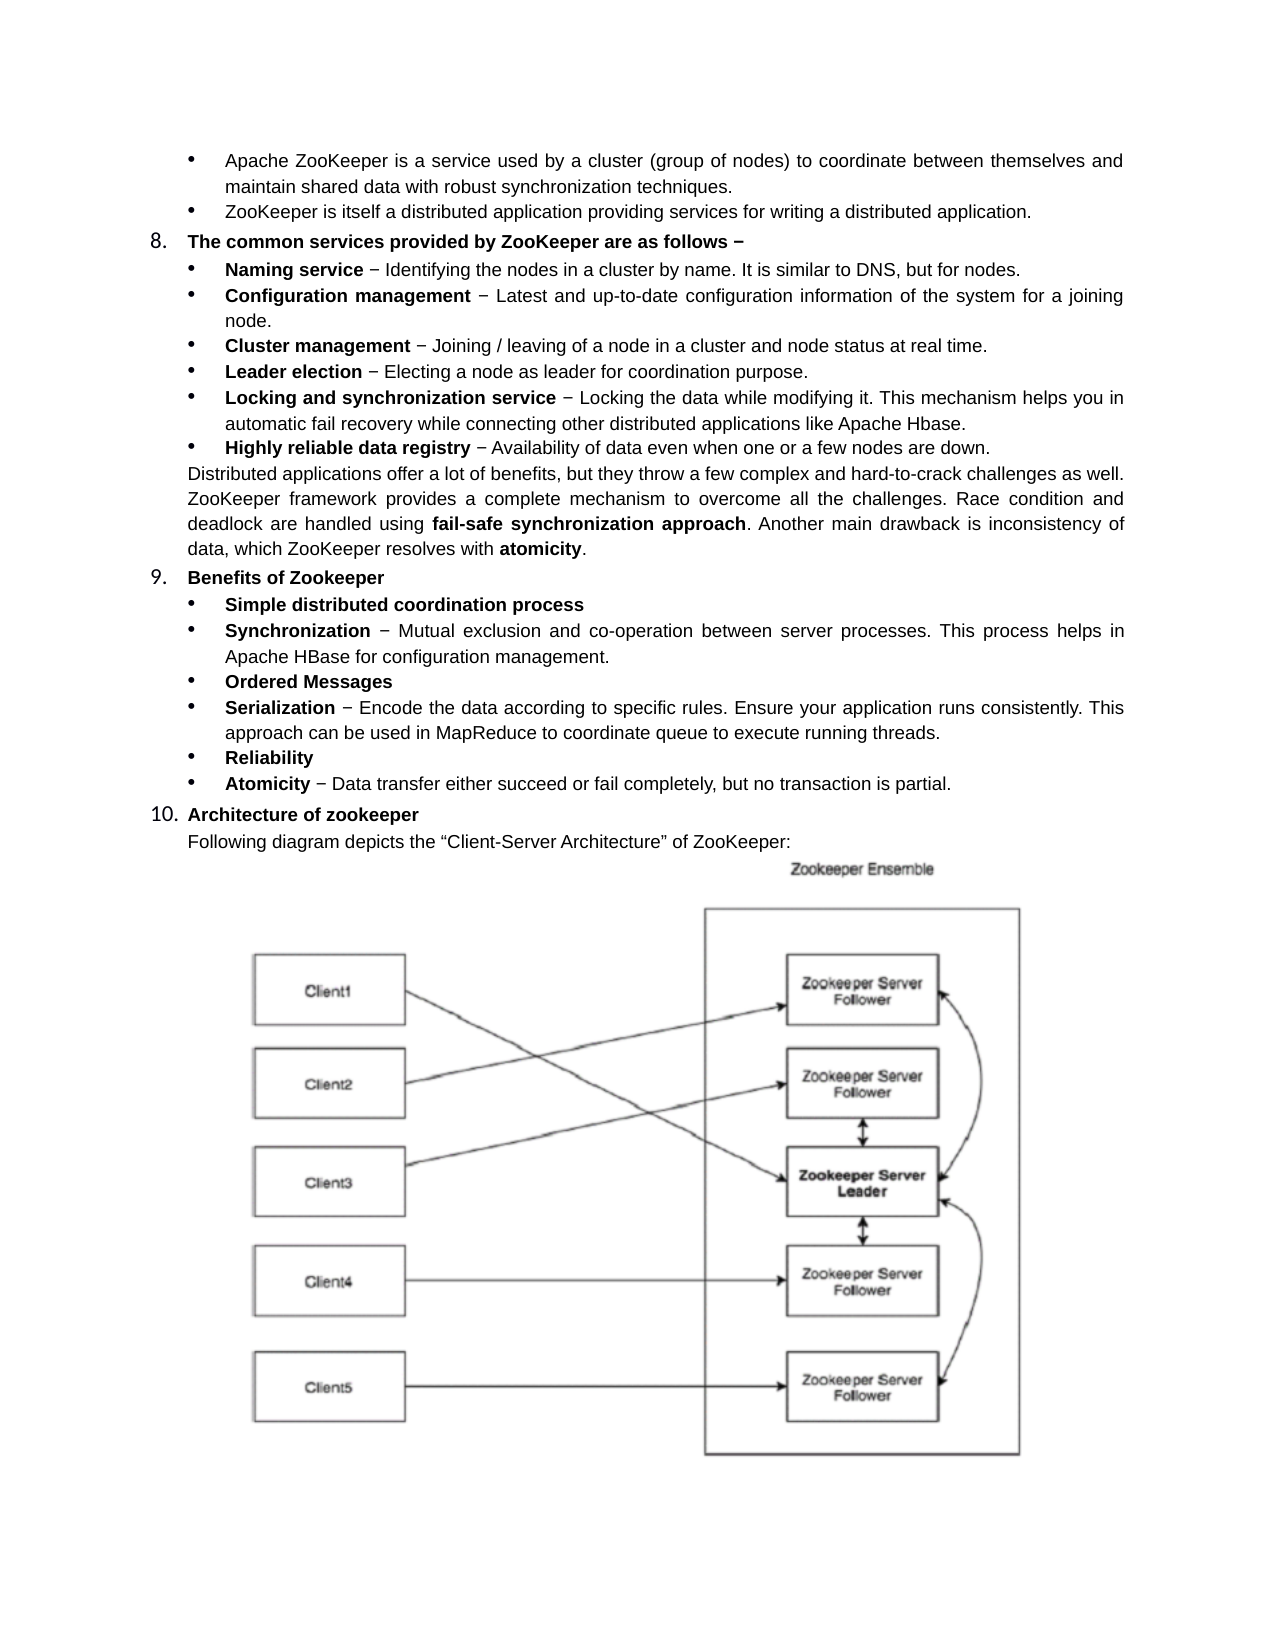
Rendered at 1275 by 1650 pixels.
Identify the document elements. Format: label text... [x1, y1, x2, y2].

list The common services provided by ZooKeeper are as follows − [150, 226, 1125, 254]
list Following diagram depicts the “Client-Server Architecture” of ZooKeeper: [150, 831, 1125, 852]
list Reliability [187, 747, 1125, 769]
list Apache ZooKeeper is a service used by a cluster (group of nodes) to coordinate between themselves and maintain shared data with robust synchronization techniques. [187, 150, 1125, 197]
list Simple distributed coordination process [187, 594, 1125, 617]
list Configuration management − Latest and up-to-date configuration information of the system for a joining node. [187, 284, 1125, 332]
list Leader election − Electing a node as leader for coordination purpose. [187, 361, 1125, 383]
list Atomicity − Data transfer either succeed or fail completely, but no transaction is partial. [187, 773, 1125, 795]
list Serialization − Encode the data according to specific rules. Ensure your application runs consistently. This approach can be used in MapReduce to coordinate queue to execute running threads. [187, 696, 1125, 744]
list Ordered Messages [187, 671, 1125, 693]
list ZooKeeper is itself a distributed application providing services for writing a distributed application. [187, 201, 1125, 223]
list Highly reliable data registry − Availability of data even when one or a few nodes are down. [187, 437, 1125, 459]
list Naming service − Identifying the nodes in a cluster by name. It is similar to DNS, but for nodes. [187, 258, 1125, 281]
list Distributed applications offer a lot of benefits, but they throw a few complex and hard-to-crack challenges as well. ZooKeeper framework provides a complete mechanism to overcome all the challenges. Race condition and deadlock are handled using fail-safe synchronization approach. Another main drawback is inconsistency of data, which ZooKeeper resolves with atomicity. [150, 463, 1125, 559]
list Cluster management − Joining / leaving of a node in a cluster and node status at real time. [187, 335, 1125, 357]
list Benefits of Zookeeper [150, 562, 1125, 590]
picture [236, 855, 1039, 1476]
list Synchronization − Mutual exclusion and co-operation between server processes. This process helps in Apache HBase for configuration management. [187, 620, 1125, 667]
list Architecture of zookeeper [150, 799, 1125, 827]
list Locking and synchronization service − Locking the data while modifying it. This mechanism helps you in automatic fail recovery while connecting other distributed applications like Apache Hbase. [187, 387, 1125, 434]
